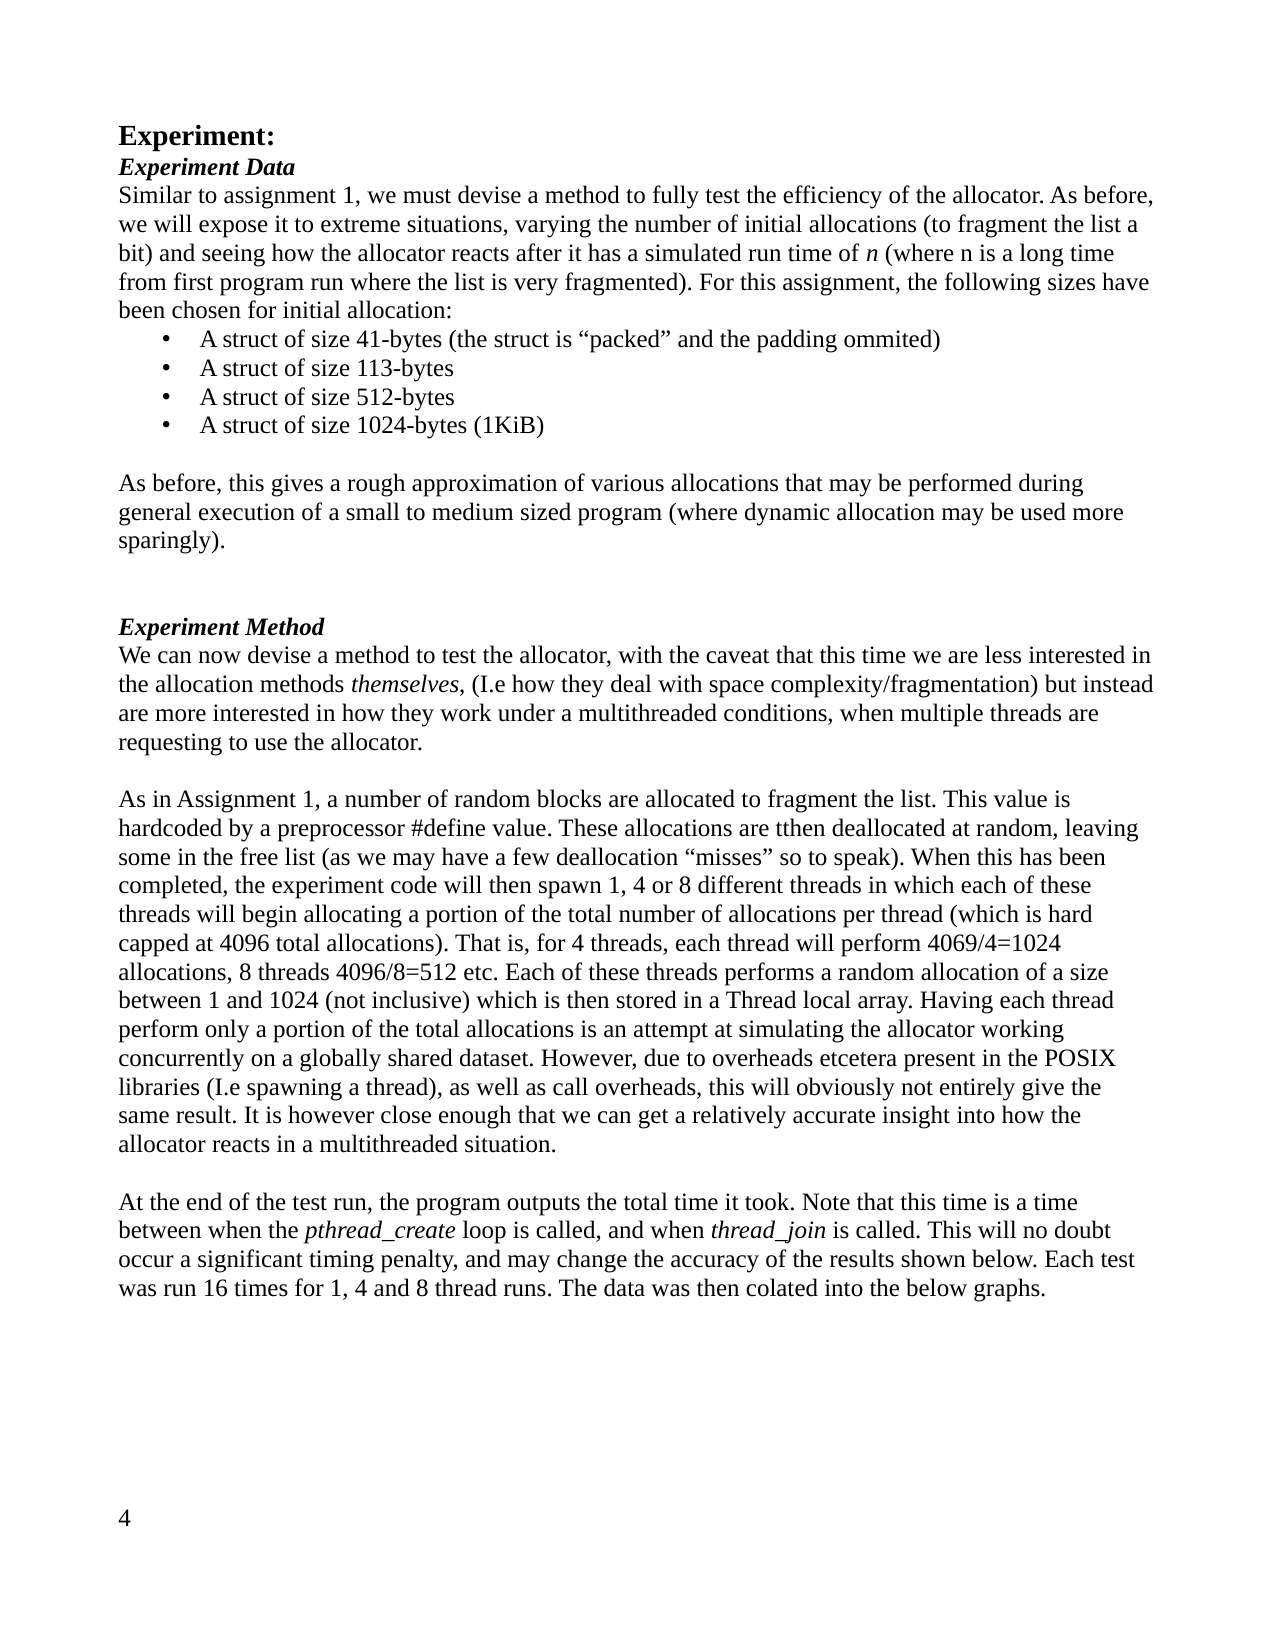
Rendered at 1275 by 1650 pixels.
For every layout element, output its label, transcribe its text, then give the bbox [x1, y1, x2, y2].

text Experiment: [118, 118, 1157, 152]
list A struct of size 1024-bytes (1KiB) [162, 410, 1157, 439]
text Experiment Method [118, 612, 1157, 640]
text Similar to assignment 1, we must devise a method to fully test the efficiency of the allocator. As before, we will expose it to extreme situations, varying the number of initial allocations (to fragment the list a bit) and seeing how the allocator reacts after it has a simulated run time of n (where n is a long time from first program run where the list is very fragmented). For this assignment, the following sizes have been chosen for initial allocation: [118, 180, 1157, 324]
list A struct of size 113-bytes [162, 353, 1157, 382]
list A struct of size 512-bytes [162, 382, 1157, 410]
list A struct of size 41-bytes (the struct is “packed” and the padding ommited) [162, 324, 1157, 353]
text As in Assignment 1, a number of random blocks are allocated to fragment the list. This value is hardcoded by a preprocessor #define value. These allocations are tthen deallocated at random, leaving some in the free list (as we may have a few deallocation “misses” so to speak). When this has been completed, the experiment code will then spawn 1, 4 or 8 different threads in which each of these threads will begin allocating a portion of the total number of allocations per thread (which is hard capped at 4096 total allocations). That is, for 4 threads, each thread will perform 4069/4=1024 allocations, 8 threads 4096/8=512 etc. Each of these threads performs a random allocation of a size between 1 and 1024 (not inclusive) which is then stored in a Thread local array. Having each thread perform only a portion of the total allocations is an attempt at simulating the allocator working concurrently on a globally shared dataset. However, due to overheads etcetera present in the POSIX libraries (I.e spawning a thread), as well as call overheads, this will obviously not entirely give the same result. It is however close enough that we can get a relatively accurate insight into how the allocator reacts in a multithreaded situation. [118, 784, 1157, 1158]
text At the end of the test run, the program outputs the total time it took. Note that this time is a time between when the pthread_create loop is called, and when thread_join is called. This will no doubt occur a significant timing penalty, and may change the accuracy of the results shown below. Each test was run 16 times for 1, 4 and 8 thread runs. The data was then colated into the below graphs. [118, 1187, 1157, 1302]
text As before, this gives a rough approximation of various allocations that may be performed during general execution of a small to medium sized program (where dynamic allocation may be used more sparingly). [118, 468, 1157, 554]
text We can now devise a method to test the allocator, with the caveat that this time we are less interested in the allocation methods themselves, (I.e how they deal with space complexity/fragmentation) but instead are more interested in how they work under a multithreaded conditions, when multiple threads are requesting to use the allocator. [118, 640, 1157, 755]
text Experiment Data [118, 152, 1157, 180]
